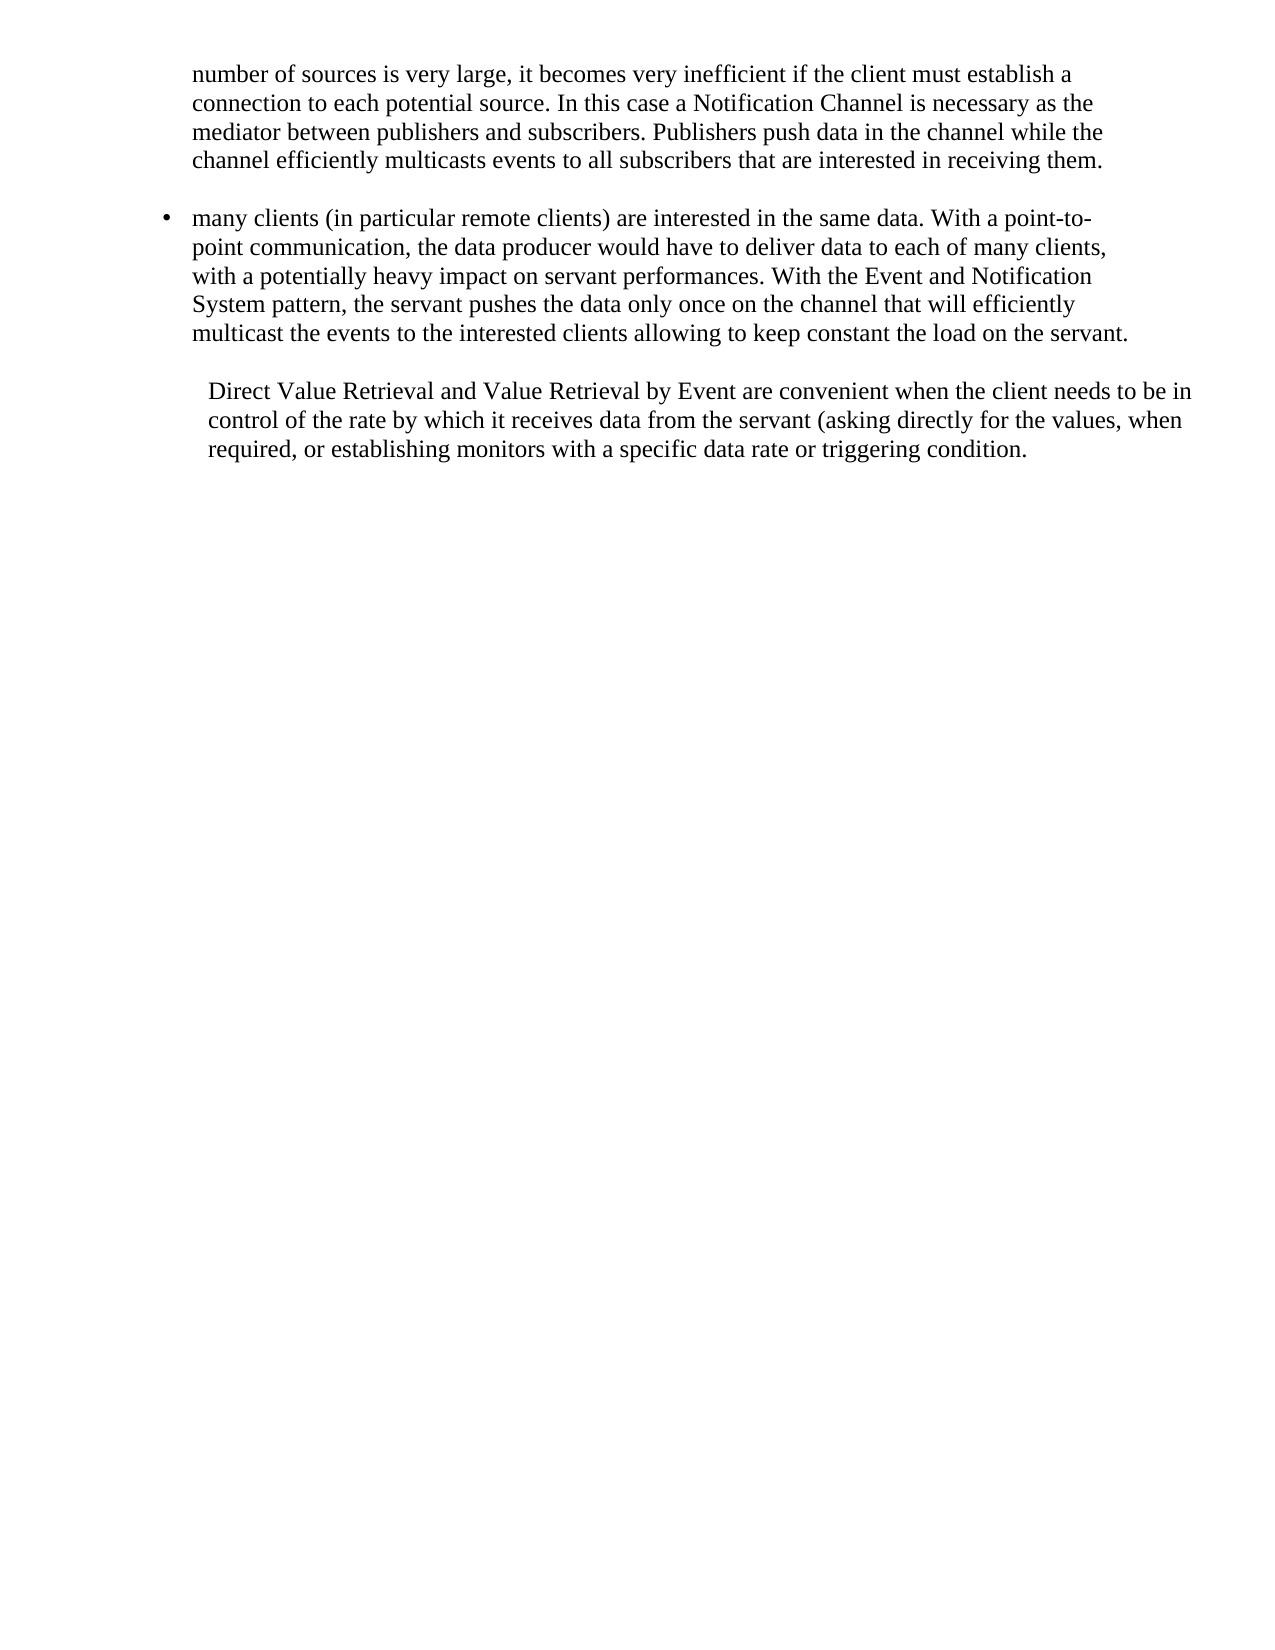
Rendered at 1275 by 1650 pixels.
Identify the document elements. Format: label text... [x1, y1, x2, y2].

list number of sources is very large, it becomes very inefficient if the client must establish a connection to each potential source. In this case a Notification Channel is necessary as the mediator between publishers and subscribers. Publishers push data in the channel while the channel efficiently multicasts events to all subscribers that are interested in receiving them. [162, 59, 1141, 174]
subtitle Direct Value Retrieval and Value Retrieval by Event are convenient when the client needs to be in control of the rate by which it receives data from the servant (asking directly for the values, when required, or establishing monitors with a specific data rate or triggering condition. [118, 376, 1216, 462]
list many clients (in particular remote clients) are interested in the same data. With a point-to-point communication, the data producer would have to deliver data to each of many clients, with a potentially heavy impact on servant performances. With the Event and Notification System pattern, the servant pushes the data only once on the channel that will efficiently multicast the events to the interested clients allowing to keep constant the load on the servant. [162, 203, 1141, 347]
